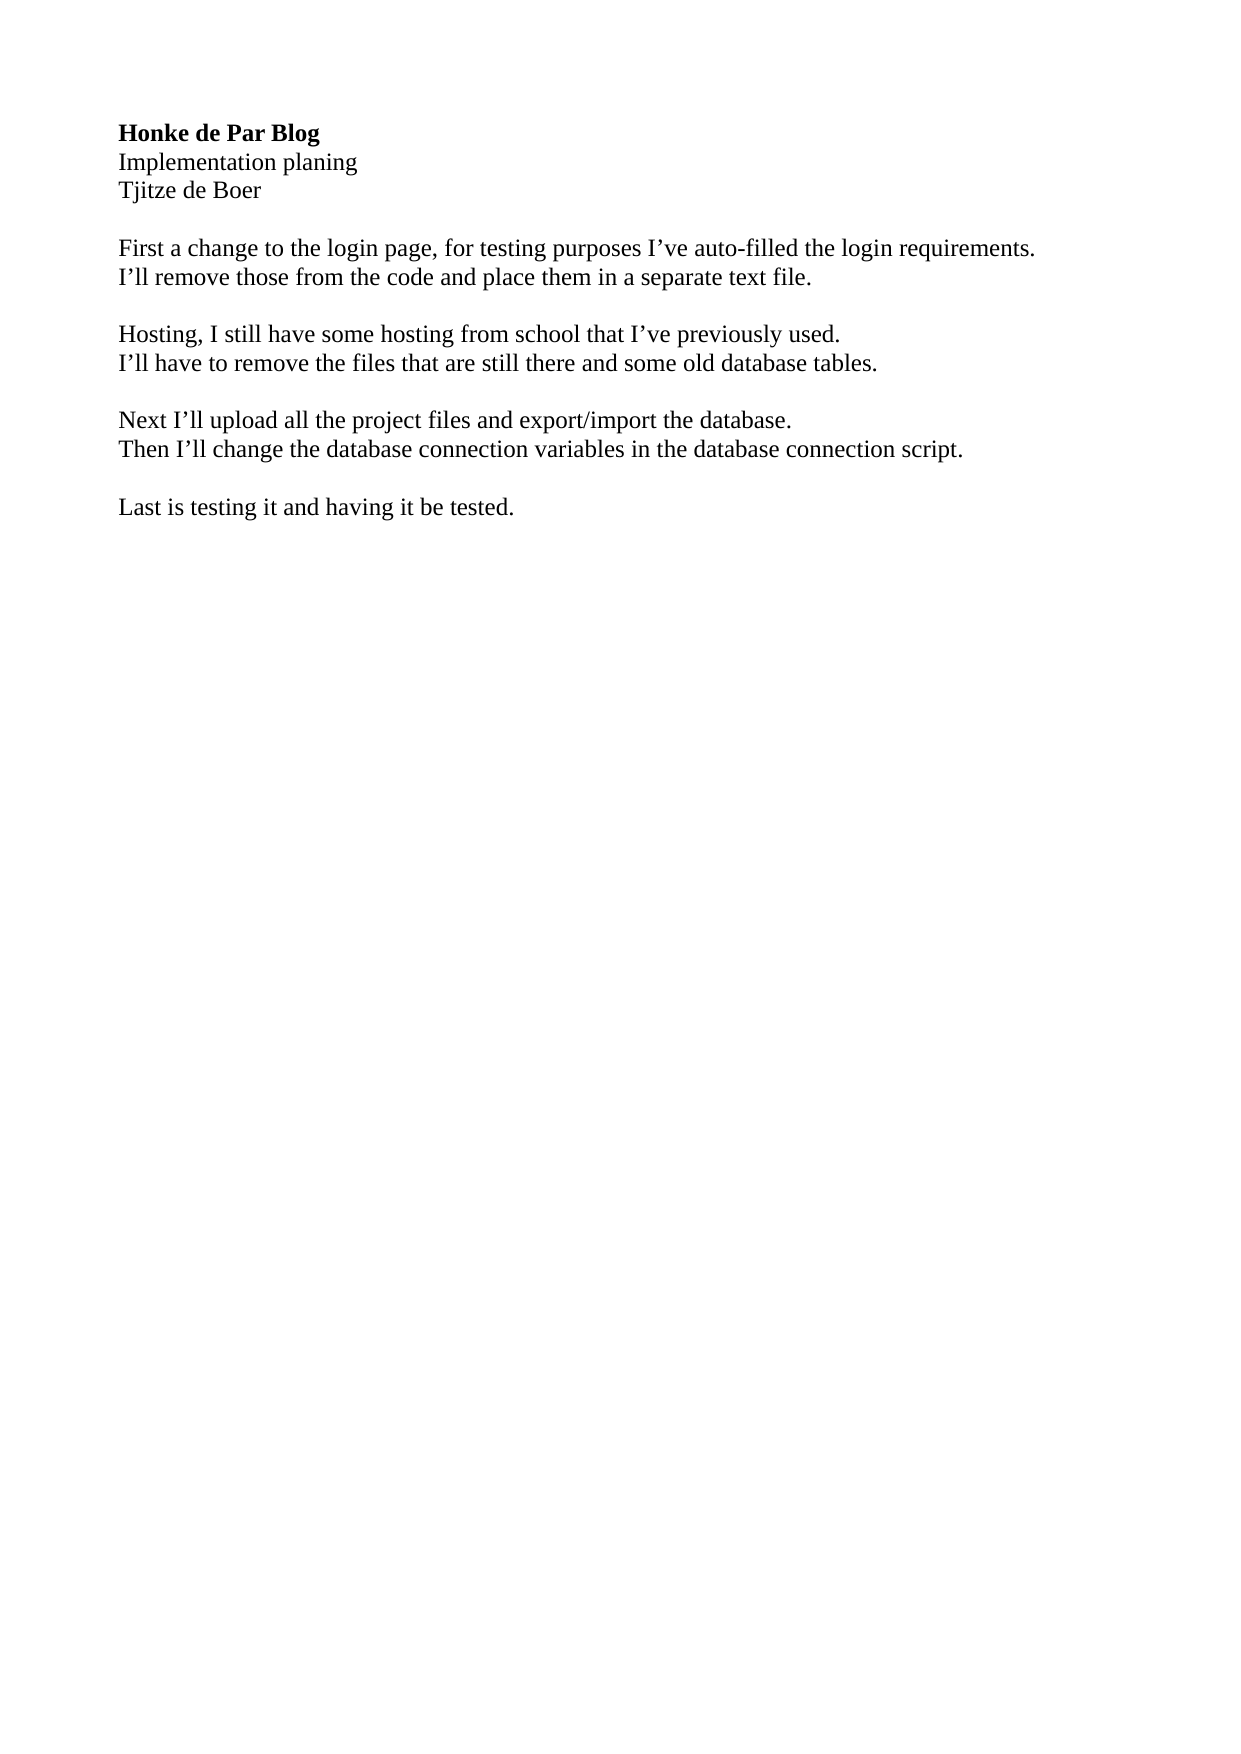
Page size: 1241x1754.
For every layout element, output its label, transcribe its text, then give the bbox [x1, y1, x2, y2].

text Next I’ll upload all the project files and export/import the database. [118, 406, 1122, 434]
text Then I’ll change the database connection variables in the database connection script. [118, 434, 1122, 463]
text Last is testing it and having it be tested. [118, 492, 1122, 521]
text Tjitze de Boer [118, 176, 1122, 204]
text First a change to the login page, for testing purposes I’ve auto-filled the login requirements. [118, 233, 1122, 262]
text Honke de Par Blog [118, 118, 1122, 147]
text Hosting, I still have some hosting from school that I’ve previously used. [118, 319, 1122, 348]
text I’ll have to remove the files that are still there and some old database tables. [118, 348, 1122, 377]
text I’ll remove those from the code and place them in a separate text file. [118, 262, 1122, 291]
text Implementation planing [118, 147, 1122, 176]
